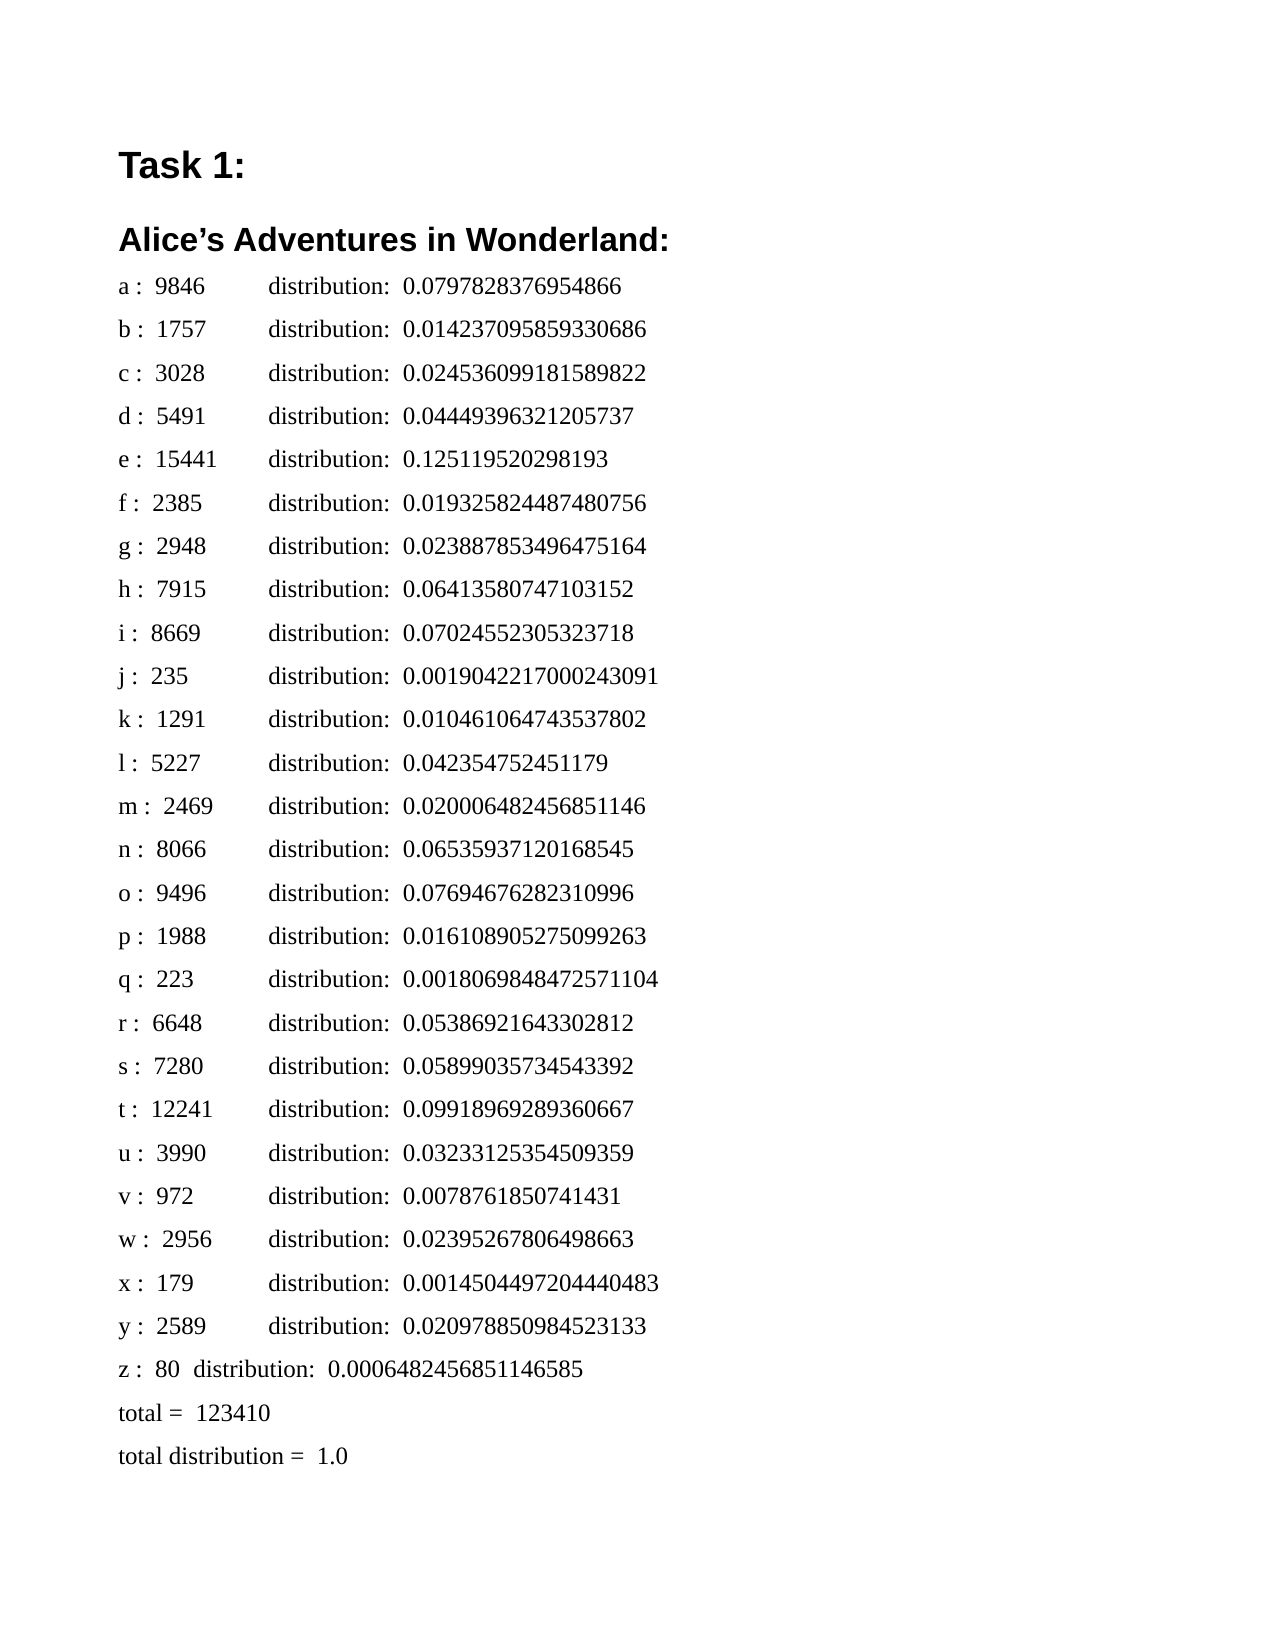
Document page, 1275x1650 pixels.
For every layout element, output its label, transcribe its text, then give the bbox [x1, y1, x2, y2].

subtitle Alice’s Adventures in Wonderland: [118, 220, 1157, 259]
subtitle Task 1: [118, 143, 1157, 187]
text y : 2589 distribution: 0.020978850984523133 [118, 1311, 1157, 1340]
text b : 1757 distribution: 0.014237095859330686 [118, 314, 1157, 343]
text o : 9496 distribution: 0.07694676282310996 [118, 878, 1157, 907]
text f : 2385 distribution: 0.019325824487480756 [118, 488, 1157, 517]
text a : 9846 distribution: 0.0797828376954866 [118, 271, 1157, 300]
text i : 8669 distribution: 0.07024552305323718 [118, 618, 1157, 647]
text u : 3990 distribution: 0.03233125354509359 [118, 1138, 1157, 1167]
text n : 8066 distribution: 0.06535937120168545 [118, 834, 1157, 863]
text r : 6648 distribution: 0.05386921643302812 [118, 1008, 1157, 1037]
text t : 12241 distribution: 0.09918969289360667 [118, 1094, 1157, 1123]
text l : 5227 distribution: 0.042354752451179 [118, 748, 1157, 777]
text m : 2469 distribution: 0.020006482456851146 [118, 791, 1157, 820]
text v : 972 distribution: 0.0078761850741431 [118, 1181, 1157, 1210]
text g : 2948 distribution: 0.023887853496475164 [118, 531, 1157, 560]
text k : 1291 distribution: 0.010461064743537802 [118, 704, 1157, 733]
text h : 7915 distribution: 0.06413580747103152 [118, 574, 1157, 603]
text q : 223 distribution: 0.0018069848472571104 [118, 964, 1157, 993]
text w : 2956 distribution: 0.02395267806498663 [118, 1224, 1157, 1253]
text p : 1988 distribution: 0.016108905275099263 [118, 921, 1157, 950]
text z : 80 distribution: 0.0006482456851146585 [118, 1354, 1157, 1383]
text c : 3028 distribution: 0.024536099181589822 [118, 358, 1157, 387]
text total = 123410 [118, 1398, 1157, 1427]
text x : 179 distribution: 0.0014504497204440483 [118, 1268, 1157, 1297]
text e : 15441 distribution: 0.125119520298193 [118, 444, 1157, 473]
text d : 5491 distribution: 0.04449396321205737 [118, 401, 1157, 430]
text j : 235 distribution: 0.0019042217000243091 [118, 661, 1157, 690]
text s : 7280 distribution: 0.05899035734543392 [118, 1051, 1157, 1080]
text total distribution = 1.0 [118, 1441, 1157, 1470]
